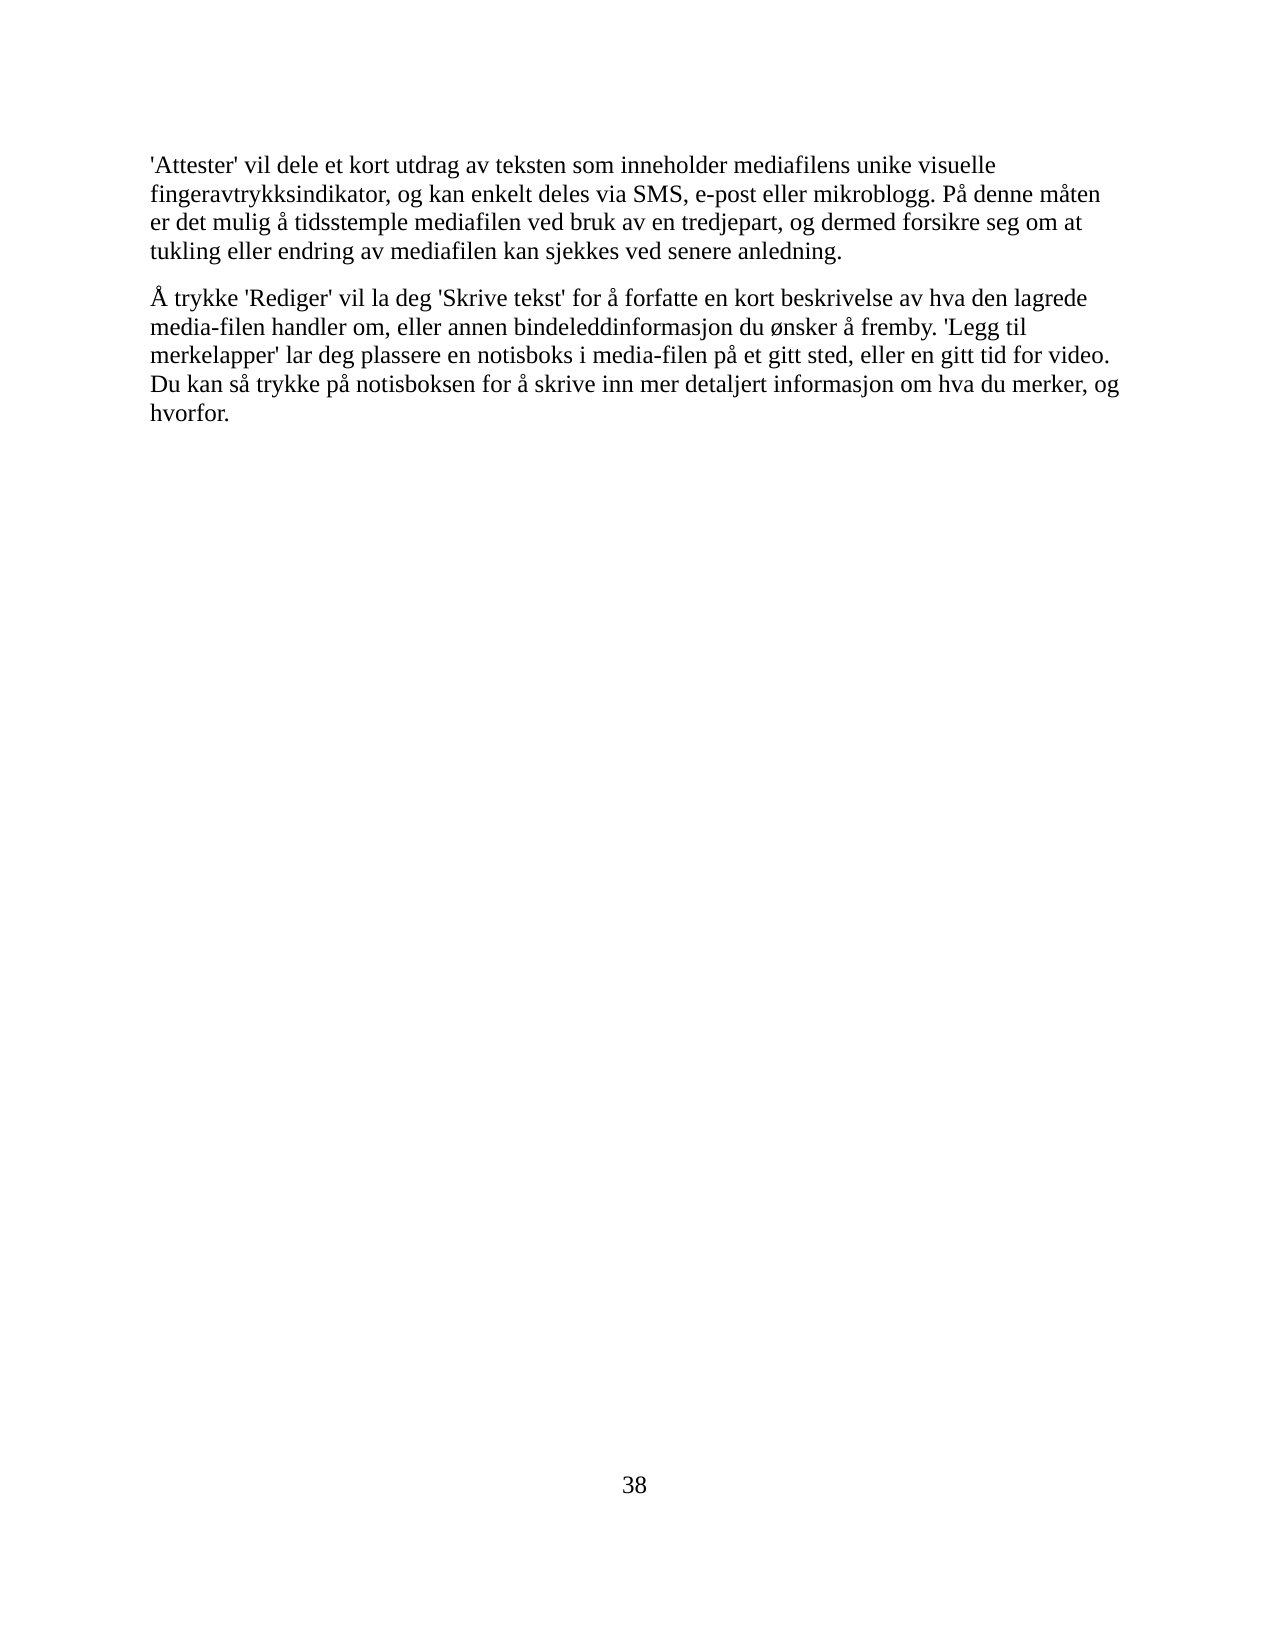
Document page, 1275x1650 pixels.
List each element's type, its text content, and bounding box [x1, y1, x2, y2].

text 'Attester' vil dele et kort utdrag av teksten som inneholder mediafilens unike visuelle fingeravtrykksindikator, og kan enkelt deles via SMS, e-post eller mikroblogg. På denne måten er det mulig å tidsstemple mediafilen ved bruk av en tredjepart, og dermed forsikre seg om at tukling eller endring av mediafilen kan sjekkes ved senere anledning. [150, 150, 1125, 265]
text Å trykke 'Rediger' vil la deg 'Skrive tekst' for å forfatte en kort beskrivelse av hva den lagrede media-filen handler om, eller annen bindeleddinformasjon du ønsker å fremby. 'Legg til merkelapper' lar deg plassere en notisboks i media-filen på et gitt sted, eller en gitt tid for video. Du kan så trykke på notisboksen for å skrive inn mer detaljert informasjon om hva du merker, og hvorfor. [150, 283, 1125, 427]
